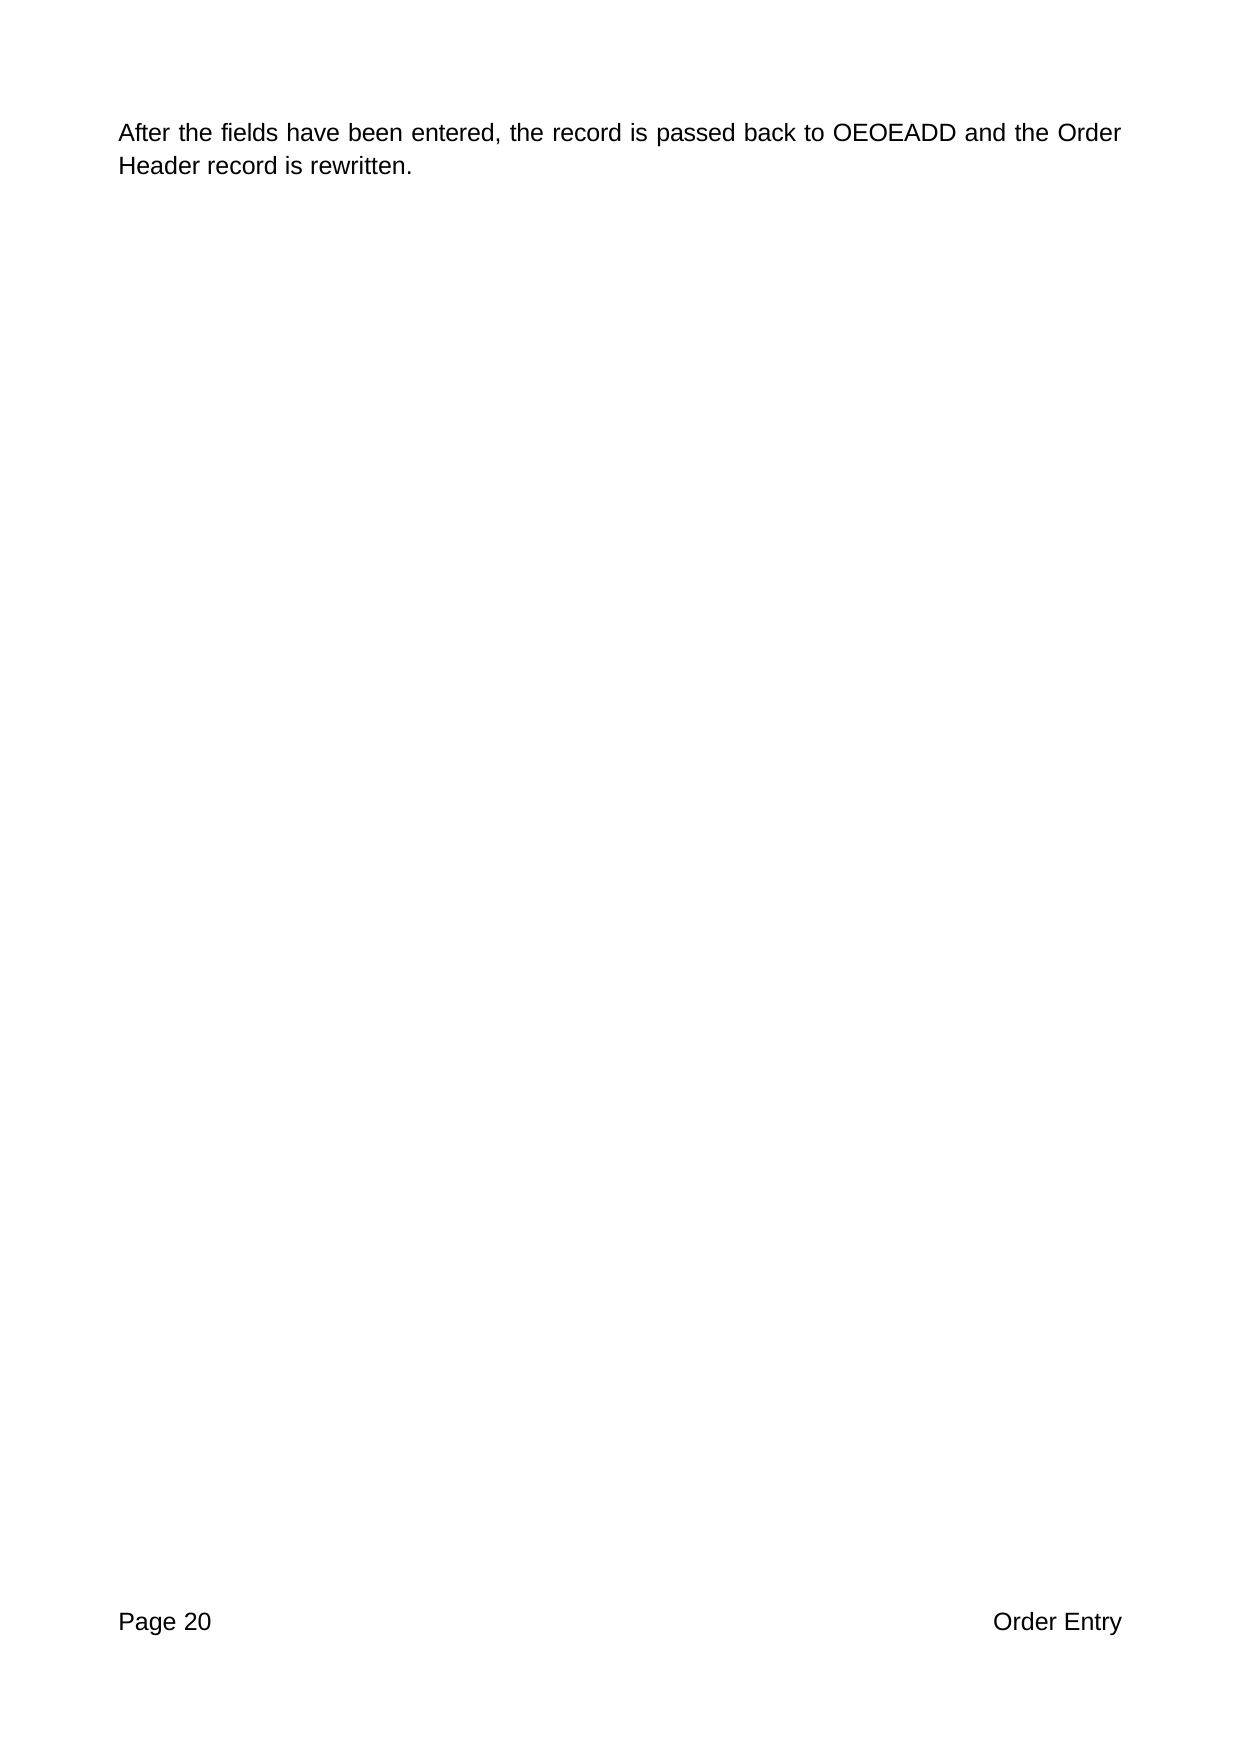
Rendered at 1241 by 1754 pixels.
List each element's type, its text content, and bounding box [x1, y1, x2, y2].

text After the fields have been entered, the record is passed back to OEOEADD and the Order Header record is rewritten. [118, 118, 1122, 180]
